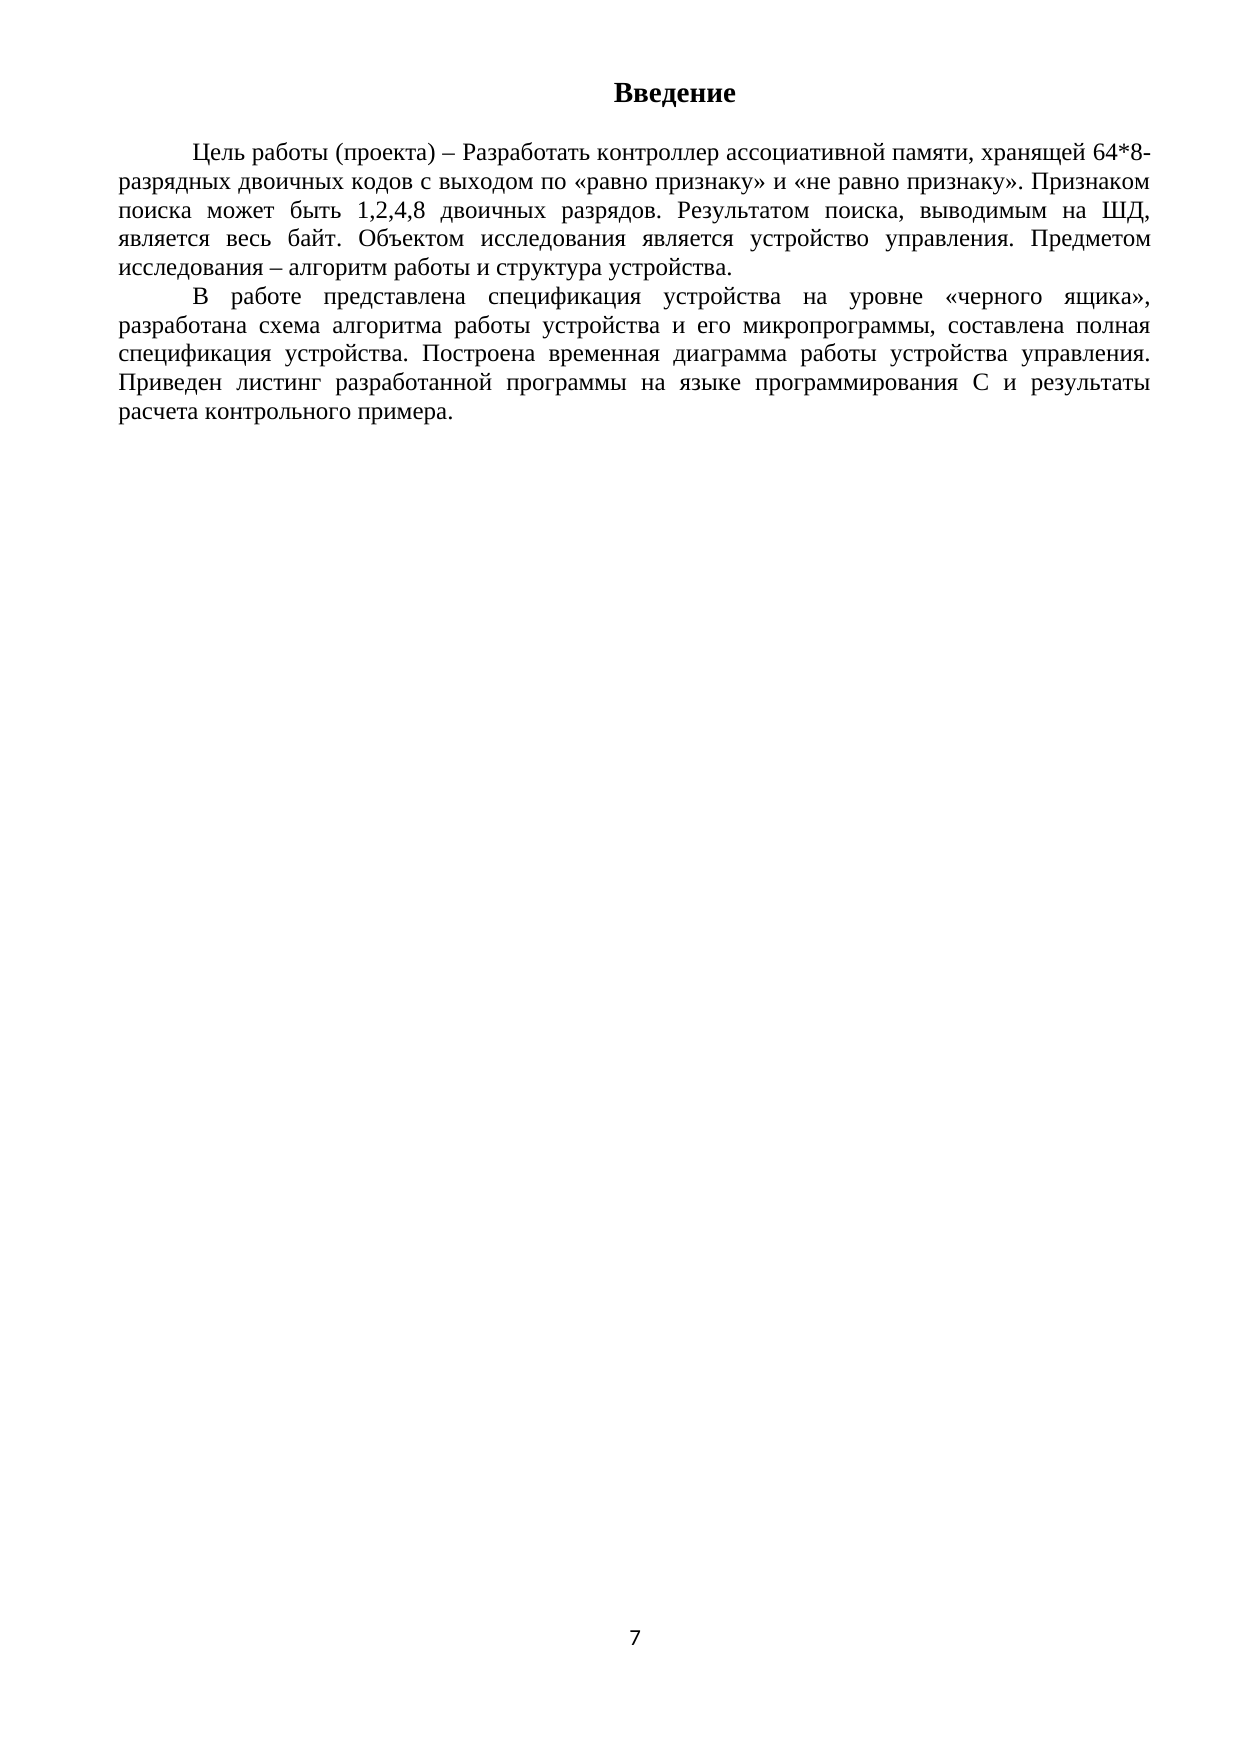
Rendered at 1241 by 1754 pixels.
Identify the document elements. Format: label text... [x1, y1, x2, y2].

text Введение [124, 75, 1152, 108]
text В работе представлена спецификация устройства на уровне «черного ящика», разработана схема алгоритма работы устройства и его микропрограммы, составлена полная спецификация устройства. Построена временная диаграмма работы устройства управления. Приведен листинг разработанной программы на языке программирования С и результаты расчета контрольного примера. [118, 281, 1152, 425]
text Цель работы (проекта) – Разработать контроллер ассоциативной памяти, хранящей 64*8- разрядных двоичных кодов с выходом по «равно признаку» и «не равно признаку». Признаком поиска может быть 1,2,4,8 двоичных разрядов. Результатом поиска, выводимым на ШД, является весь байт. Объектом исследования является устройство управления. Предметом исследования – алгоритм работы и структура устройства. [118, 137, 1152, 281]
